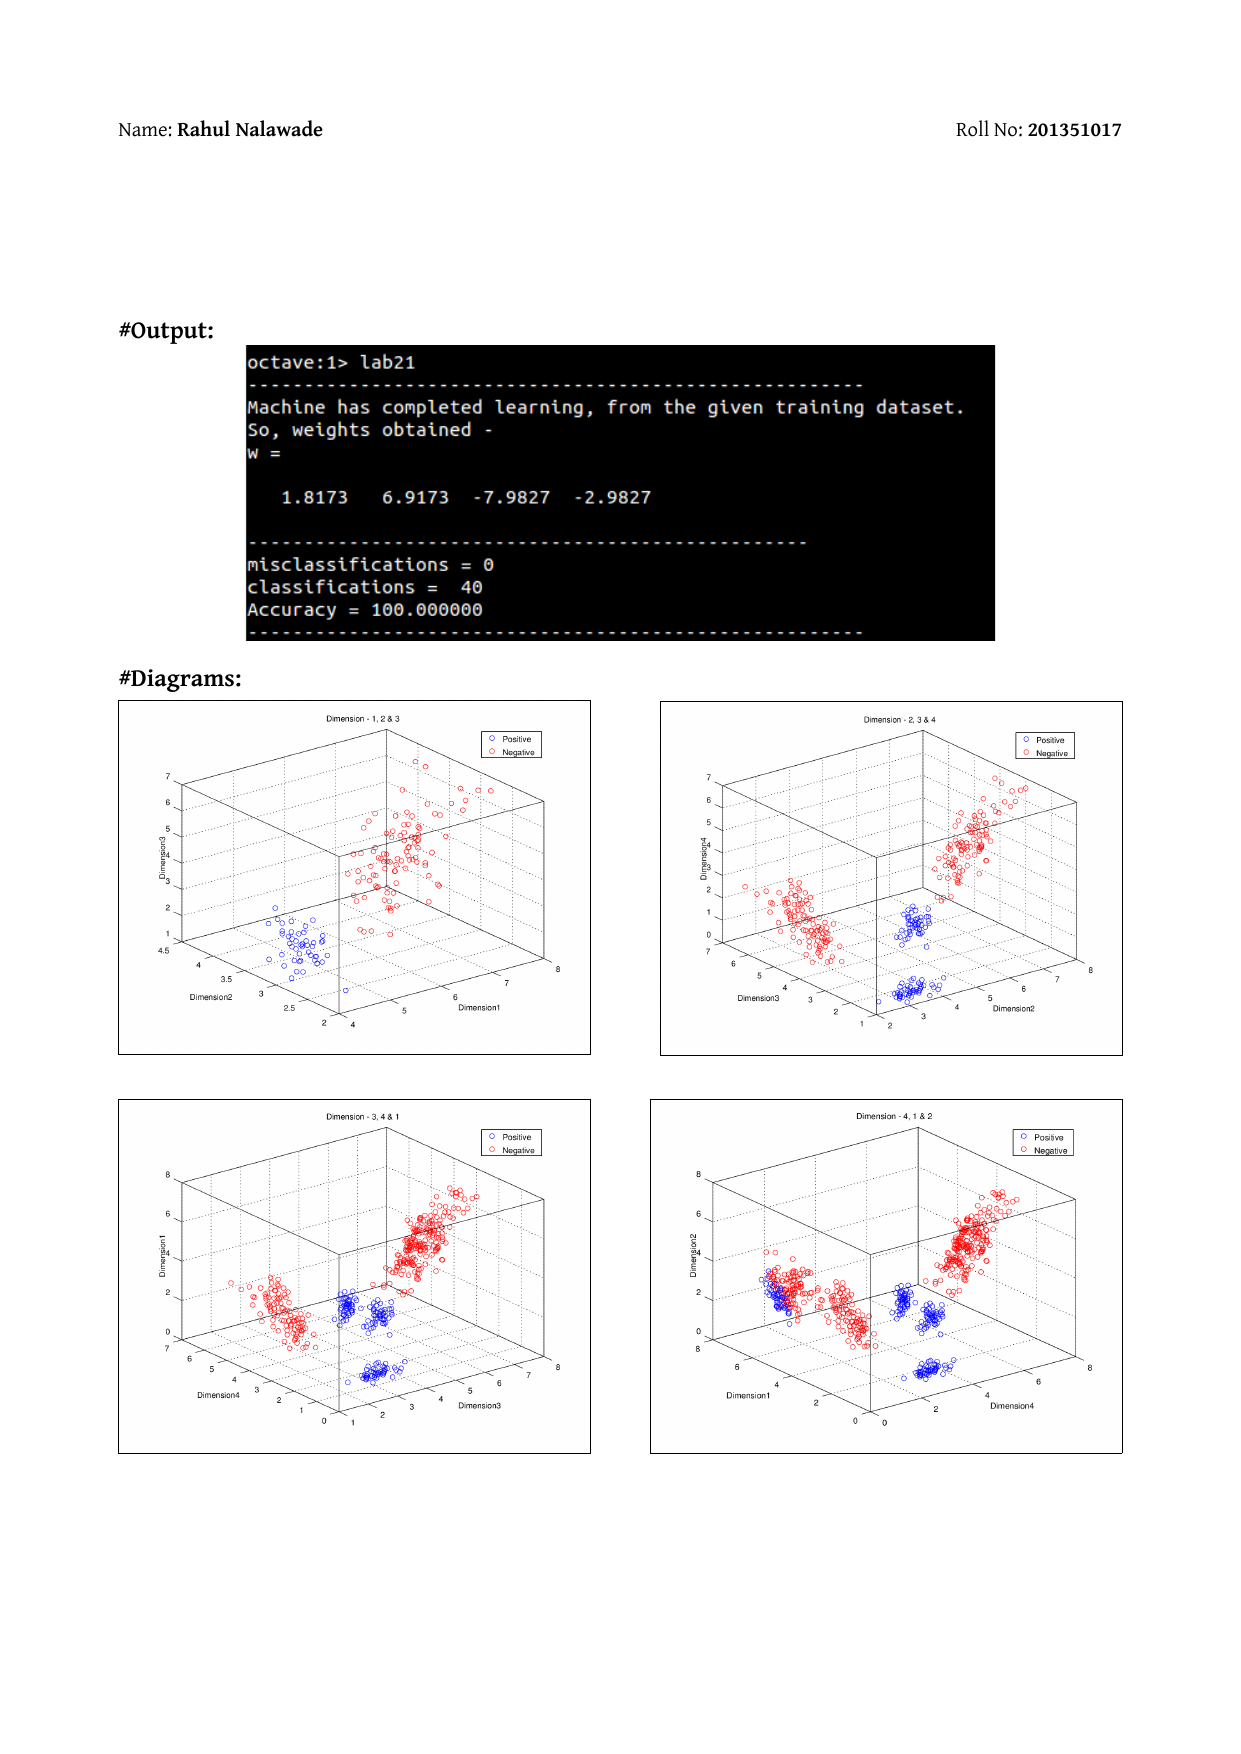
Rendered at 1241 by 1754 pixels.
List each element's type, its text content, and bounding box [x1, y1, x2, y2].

text #Output: [118, 317, 1122, 346]
picture [121, 1101, 588, 1450]
text #Diagrams: [118, 664, 1122, 693]
picture [663, 704, 1119, 1053]
picture [652, 1101, 1119, 1450]
picture [121, 703, 588, 1052]
picture [245, 345, 995, 641]
